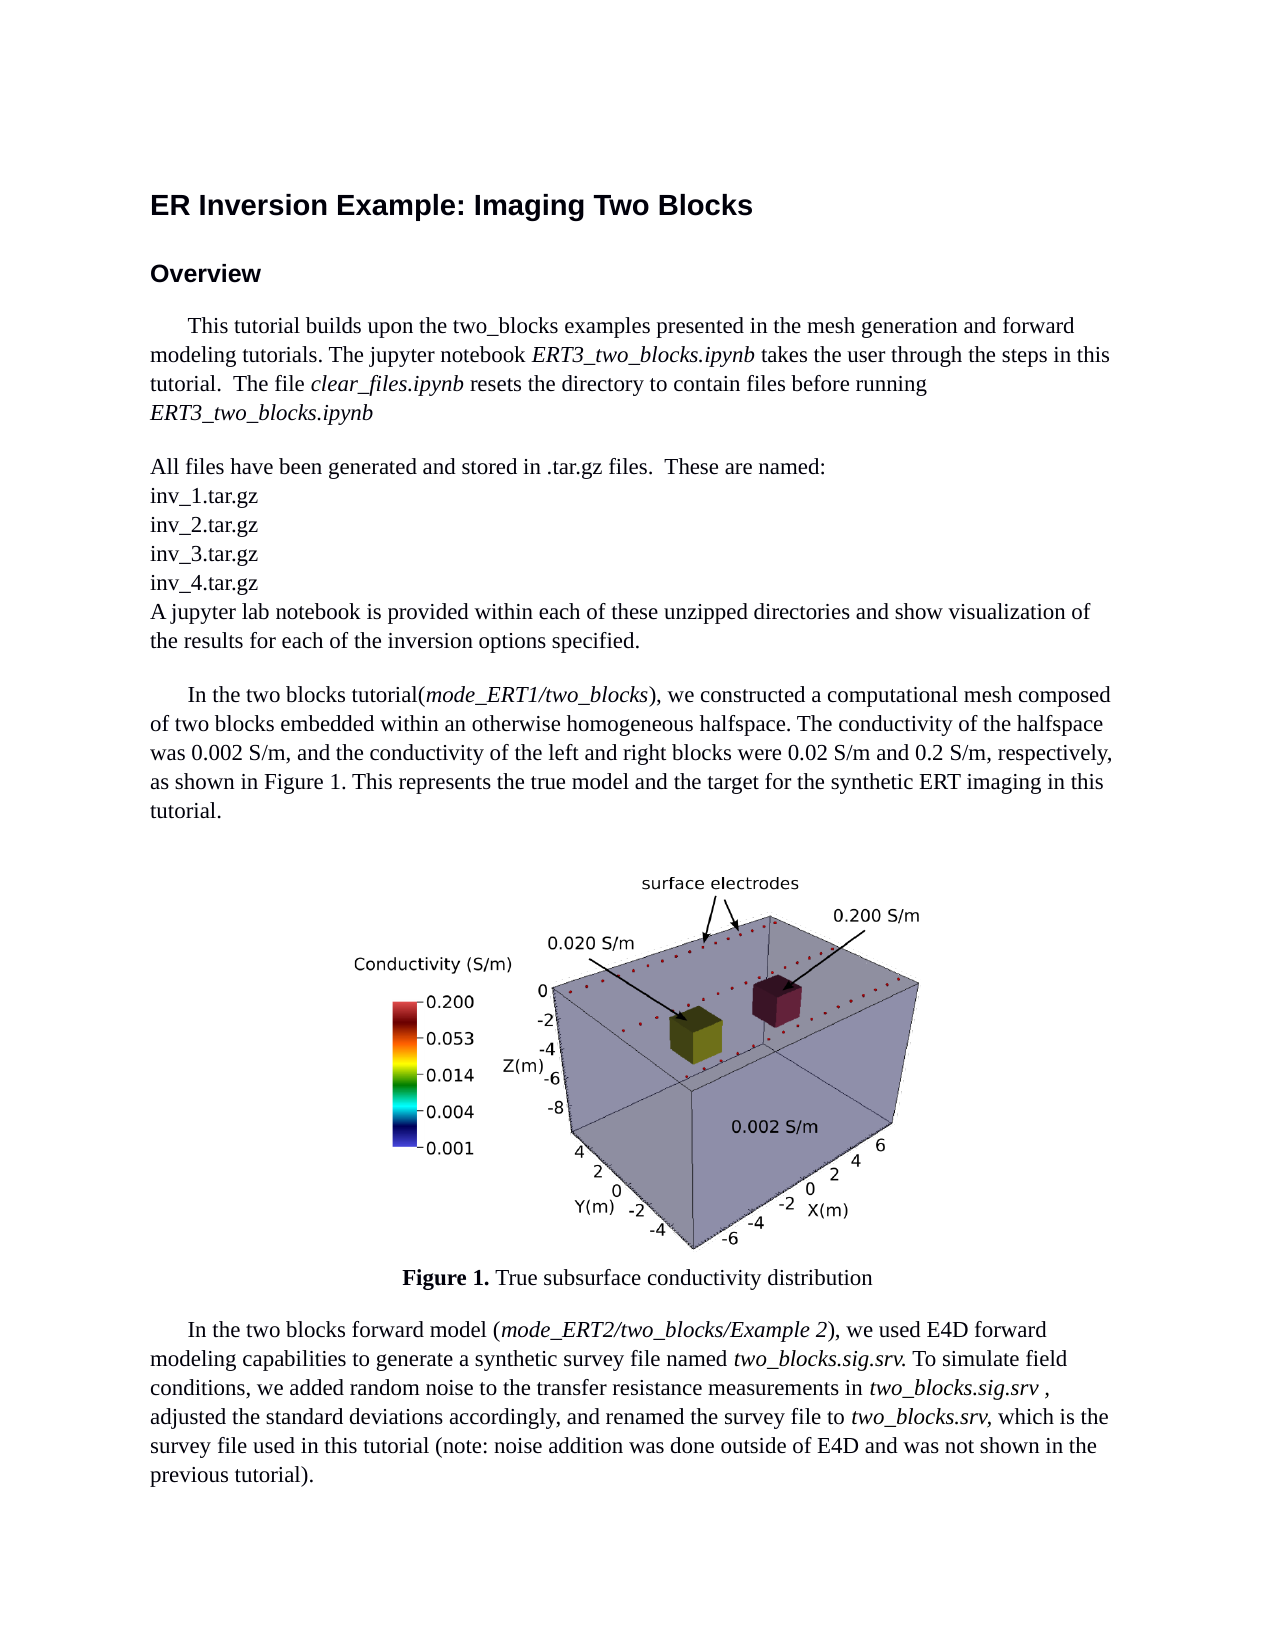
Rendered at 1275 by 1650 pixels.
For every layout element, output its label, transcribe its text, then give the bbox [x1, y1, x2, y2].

text In the two blocks forward model (mode_ERT2/two_blocks/Example 2), we used E4D forward modeling capabilities to generate a synthetic survey file named two_blocks.sig.srv. To simulate field conditions, we added random noise to the transfer resistance measurements in two_blocks.sig.srv , adjusted the standard deviations accordingly, and renamed the survey file to two_blocks.srv, which is the survey file used in this tutorial (note: noise addition was done outside of E4D and was not shown in the previous tutorial). [150, 1316, 1125, 1487]
text A jupyter lab notebook is provided within each of these unzipped directories and show visualization of the results for each of the inversion options specified. [150, 598, 1125, 653]
text In the two blocks tutorial(mode_ERT1/two_blocks), we constructed a computational mesh composed of two blocks embedded within an otherwise homogeneous halfspace. The conductivity of the halfspace was 0.002 S/m, and the conductivity of the left and right blocks were 0.02 S/m and 0.2 S/m, respectively, as shown in Figure 1. This represents the true model and the target for the synthetic ERT imaging in this tutorial. [150, 681, 1125, 823]
text This tutorial builds upon the two_blocks examples presented in the mesh generation and forward modeling tutorials. The jupyter notebook ERT3_two_blocks.ipynb takes the user through the steps in this tutorial. The file clear_files.ipynb resets the directory to contain files before running ERT3_two_blocks.ipynb [150, 312, 1125, 426]
text inv_1.tar.gz [150, 482, 1125, 508]
text inv_2.tar.gz [150, 511, 1125, 537]
text Figure 1. True subsurface conductivity distribution [150, 1264, 1125, 1291]
text All files have been generated and stored in .tar.gz files. These are named: [150, 453, 1125, 479]
text inv_3.tar.gz [150, 540, 1125, 566]
subtitle ER Inversion Example: Imaging Two Blocks [150, 187, 1125, 221]
text inv_4.tar.gz [150, 569, 1125, 595]
picture [354, 877, 921, 1252]
subtitle Overview [150, 258, 1125, 287]
